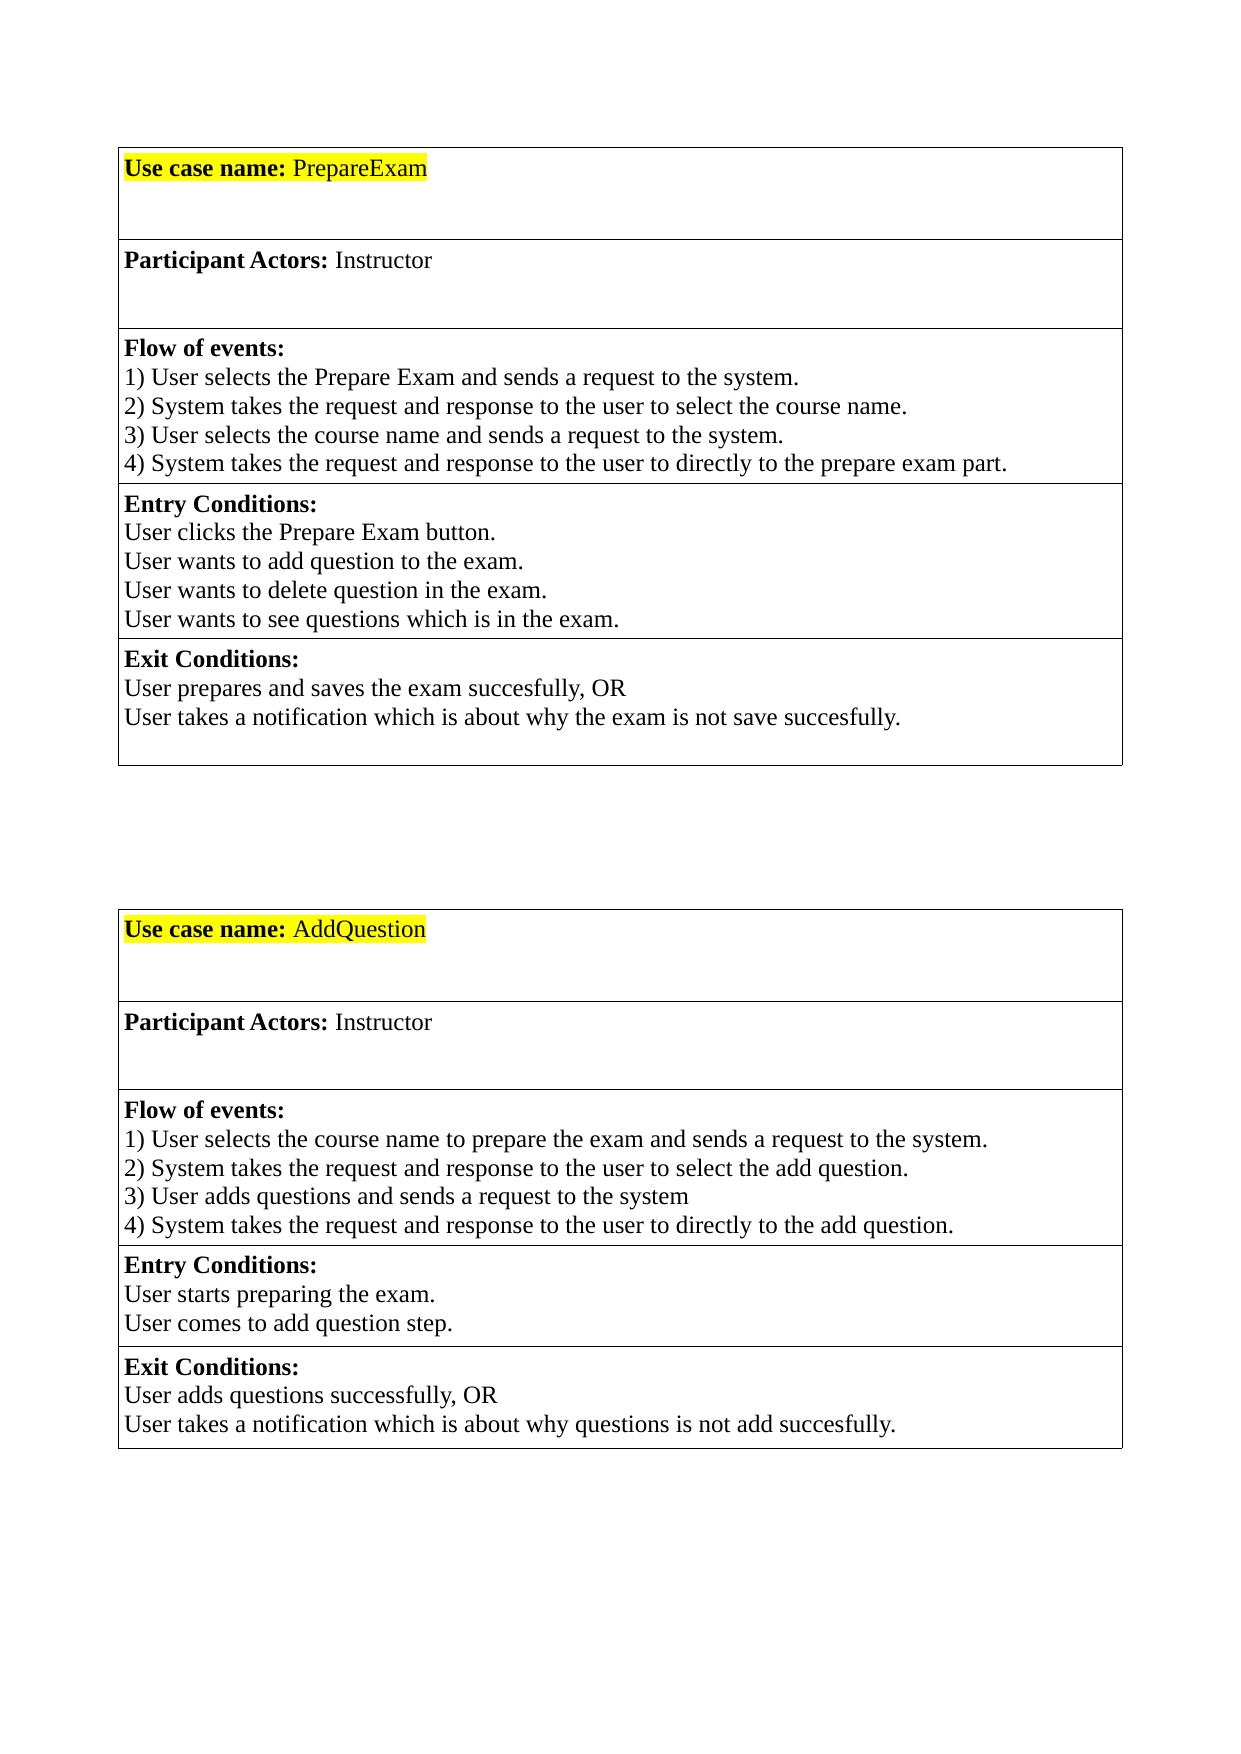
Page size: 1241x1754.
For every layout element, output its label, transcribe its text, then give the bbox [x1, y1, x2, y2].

table_cell Participant Actors: Instructor [119, 240, 1122, 328]
table_cell Flow of events: 1) User selects the course name to prepare the exam and sends a request to the system. 2) System takes the request and response to the user to select the add question. 3) User adds questions and sends a request to the system 4) System takes the request and response to the user to directly to the add question. [119, 1090, 1122, 1245]
table_header Use case name: PrepareExam [119, 148, 1122, 239]
table_cell Entry Conditions: User clicks the Prepare Exam button. User wants to add question to the exam. User wants to delete question in the exam. User wants to see questions which is in the exam. [119, 484, 1122, 638]
table_cell Flow of events: 1) User selects the Prepare Exam and sends a request to the system. 2) System takes the request and response to the user to select the course name. 3) User selects the course name and sends a request to the system. 4) System takes the request and response to the user to directly to the prepare exam part. [119, 329, 1122, 483]
table_cell Participant Actors: Instructor [119, 1002, 1122, 1089]
table_cell Entry Conditions: User starts preparing the exam. User comes to add question step. [119, 1246, 1122, 1346]
table_cell Exit Conditions: User prepares and saves the exam succesfully, OR User takes a notification which is about why the exam is not save succesfully. [119, 639, 1122, 765]
table_cell Exit Conditions: User adds questions successfully, OR User takes a notification which is about why questions is not add succesfully. [119, 1347, 1122, 1448]
table_header Use case name: AddQuestion [119, 910, 1122, 1001]
